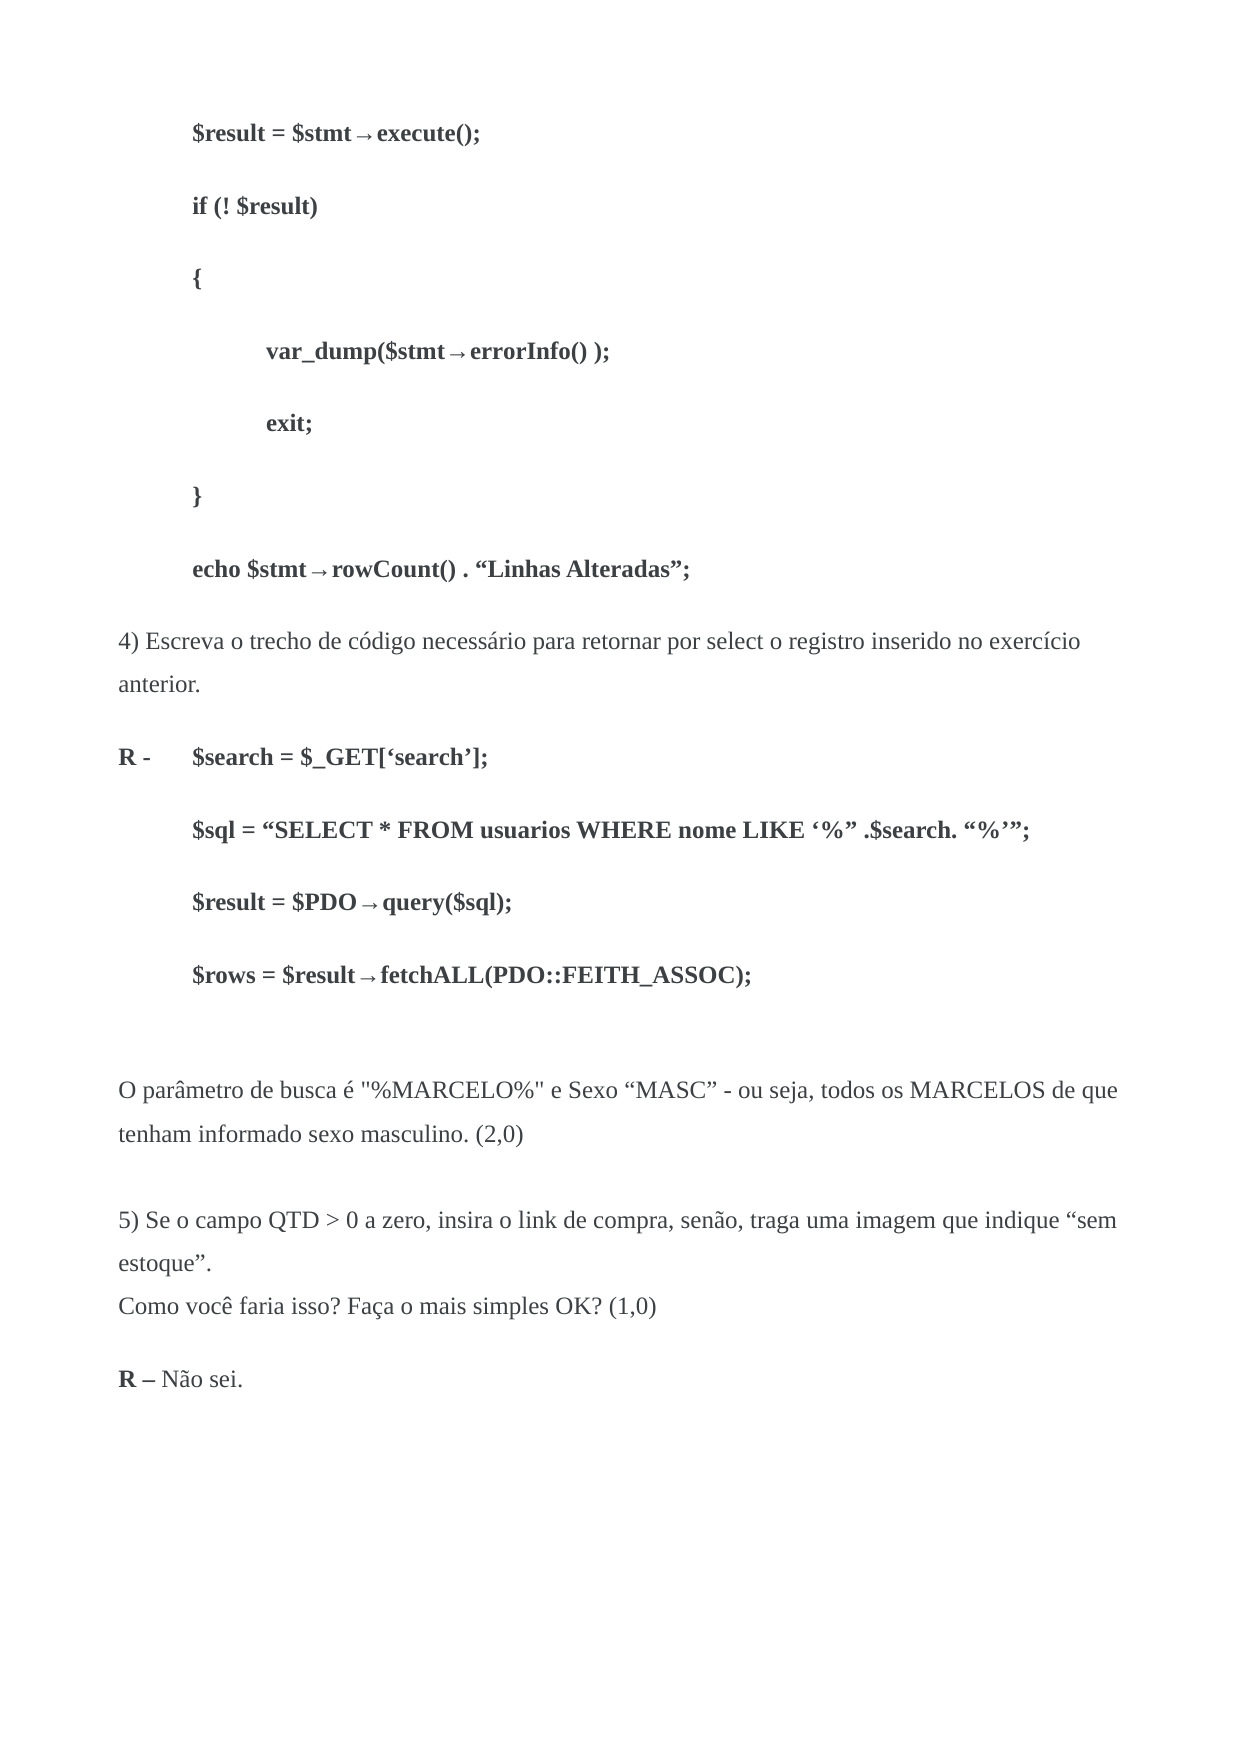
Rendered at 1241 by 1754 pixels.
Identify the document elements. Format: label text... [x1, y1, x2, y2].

text R – Não sei. [118, 1364, 1122, 1393]
text 4) Escreva o trecho de código necessário para retornar por select o registro inserido no exercício anterior. [118, 626, 1122, 698]
text $rows = $result→fetchALL(PDO::FEITH_ASSOC); [118, 960, 1122, 989]
text exit; [118, 408, 1122, 437]
text $result = $stmt→execute(); [118, 118, 1122, 147]
text O parâmetro de busca é "%MARCELO%" e Sexo “MASC” - ou seja, todos os MARCELOS de que tenham informado sexo masculino. (2,0) 5) Se o campo QTD > 0 a zero, insira o link de compra, senão, traga uma imagem que indique “sem estoque”. Como você faria isso? Faça o mais simples OK? (1,0) [118, 1032, 1122, 1320]
text if (! $result) [118, 191, 1122, 219]
text $sql = “SELECT * FROM usuarios WHERE nome LIKE ‘%” .$search. “%’”; [118, 815, 1122, 843]
text { [118, 263, 1122, 292]
text var_dump($stmt→errorInfo() ); [118, 336, 1122, 365]
text R - $search = $_GET[‘search’]; [118, 742, 1122, 771]
text $result = $PDO→query($sql); [118, 887, 1122, 916]
text echo $stmt→rowCount() . “Linhas Alteradas”; [118, 554, 1122, 582]
text } [118, 481, 1122, 510]
